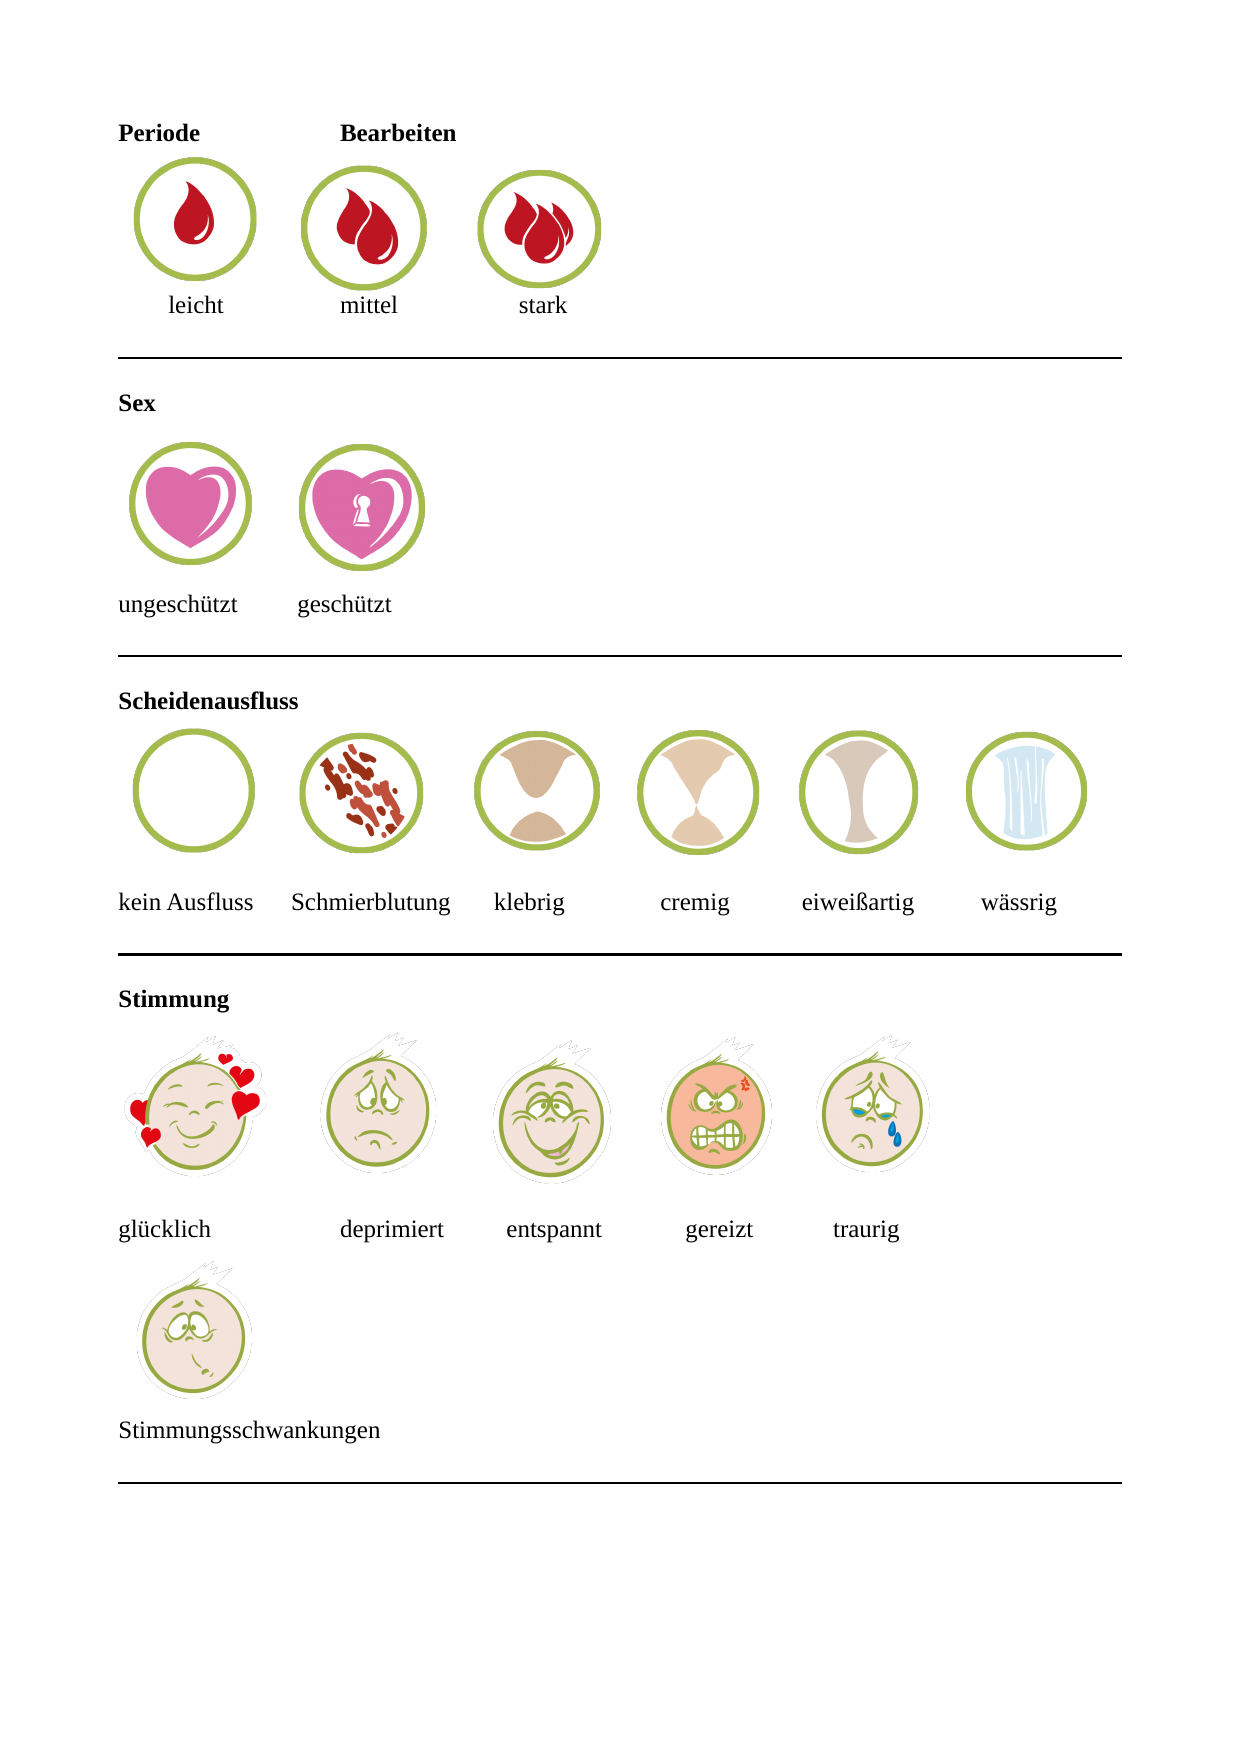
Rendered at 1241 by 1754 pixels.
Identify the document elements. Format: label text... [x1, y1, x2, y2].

text ungeschützt geschützt [118, 589, 1122, 618]
picture [633, 726, 764, 858]
text kein Ausfluss Schmierblutung klebrig cremig eiweißartig wässrig [118, 887, 1122, 916]
picture [469, 727, 602, 858]
picture [295, 161, 435, 297]
text leicht mittel stark [118, 291, 1122, 319]
picture [797, 726, 925, 858]
text glücklich deprimiert entspannt gereizt traurig [118, 1214, 1122, 1243]
picture [813, 1034, 931, 1177]
text Periode Bearbeiten [118, 118, 1122, 147]
picture [120, 440, 255, 568]
picture [294, 442, 431, 573]
text Sex [118, 388, 1122, 416]
picture [122, 157, 263, 291]
picture [296, 730, 426, 858]
picture [474, 161, 605, 298]
text Scheidenausfluss [118, 686, 1122, 715]
picture [656, 1035, 776, 1180]
picture [132, 1257, 255, 1402]
picture [126, 727, 266, 858]
text Stimmung [118, 984, 1122, 1013]
picture [316, 1032, 443, 1179]
text Stimmungsschwankungen [118, 1416, 1122, 1444]
picture [122, 1031, 272, 1183]
picture [486, 1033, 617, 1188]
picture [958, 727, 1093, 856]
